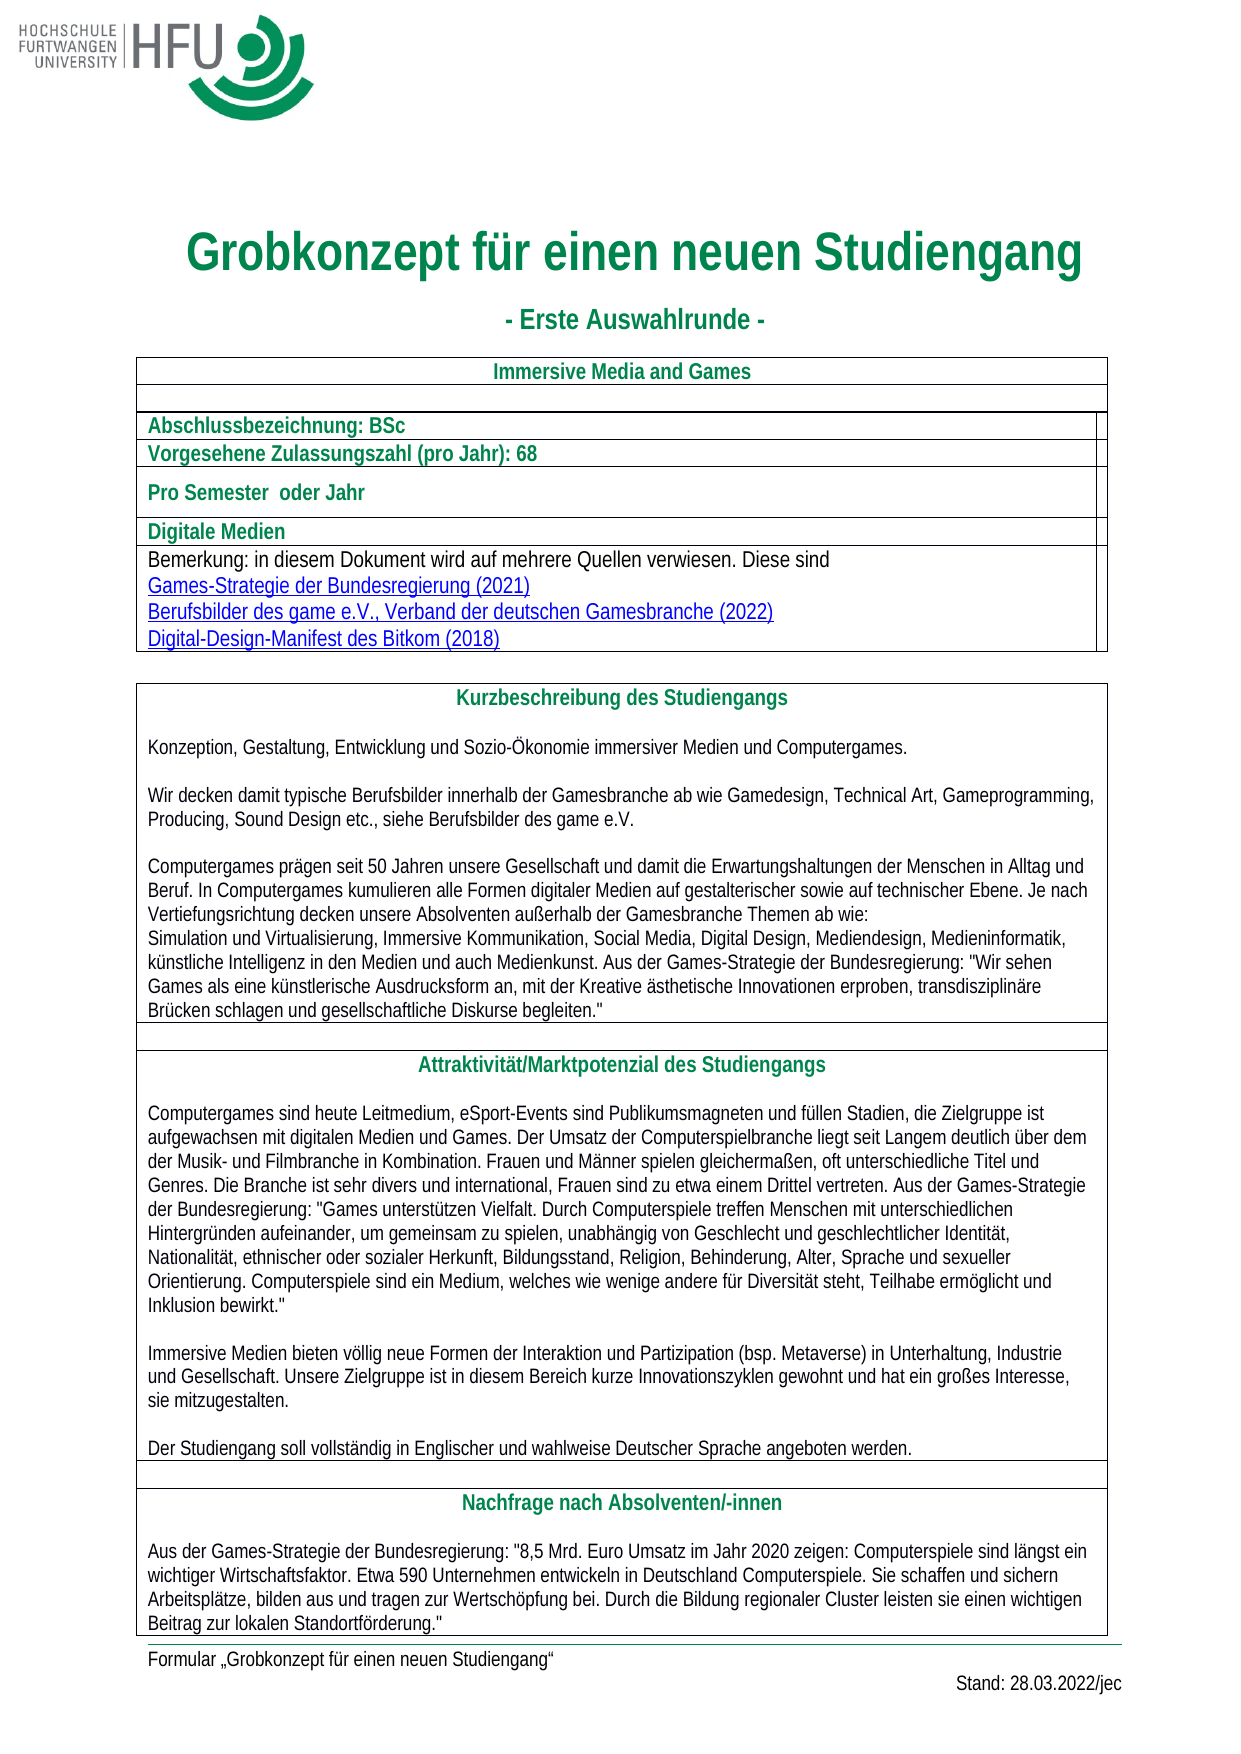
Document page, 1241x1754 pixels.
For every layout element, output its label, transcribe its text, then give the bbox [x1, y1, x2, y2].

table_header Immersive Media and Games [137, 358, 1107, 384]
table_header Kurzbeschreibung des Studiengangs Konzeption, Gestaltung, Entwicklung und Sozio-Ökonomie immersiver Medien und Computergames. Wir decken damit typische Berufsbilder innerhalb der Gamesbranche ab wie Gamedesign, Technical Art, Gameprogramming, Producing, Sound Design etc., siehe Berufsbilder des game e.V. Computergames prägen seit 50 Jahren unsere Gesellschaft und damit die Erwartungshaltungen der Menschen in Alltag und Beruf. In Computergames kumulieren alle Formen digitaler Medien auf gestalterischer sowie auf technischer Ebene. Je nach Vertiefungsrichtung decken unsere Absolventen außerhalb der Gamesbranche Themen ab wie: Simulation und Virtualisierung, Immersive Kommunikation, Social Media, Digital Design, Mediendesign, Medieninformatik, künstliche Intelligenz in den Medien und auch Medienkunst. Aus der Games-Strategie der Bundesregierung: "Wir sehen Games als eine künstlerische Ausdrucksform an, mit der Kreative ästhetische Innovationen erproben, transdisziplinäre Brücken schlagen und gesellschaftliche Diskurse begleiten." [137, 684, 1107, 1022]
table_cell [137, 385, 1107, 411]
text - Erste Auswahlrunde - [148, 302, 1122, 336]
table_cell Abschlussbezeichnung: BSc [137, 413, 1096, 439]
table_cell Attraktivität/Marktpotenzial des Studiengangs Computergames sind heute Leitmedium, eSport-Events sind Publikumsmagneten und füllen Stadien, die Zielgruppe ist aufgewachsen mit digitalen Medien und Games. Der Umsatz der Computerspielbranche liegt seit Langem deutlich über dem der Musik- und Filmbranche in Kombination. Frauen und Männer spielen gleichermaßen, oft unterschiedliche Titel und Genres. Die Branche ist sehr divers und international, Frauen sind zu etwa einem Drittel vertreten. Aus der Games-Strategie der Bundesregierung: "Games unterstützen Vielfalt. Durch Computerspiele treffen Menschen mit unterschiedlichen Hintergründen aufeinander, um gemeinsam zu spielen, unabhängig von Geschlecht und geschlechtlicher Identität, Nationalität, ethnischer oder sozialer Herkunft, Bildungsstand, Religion, Behinderung, Alter, Sprache und sexueller Orientierung. Computerspiele sind ein Medium, welches wie wenige andere für Diversität steht, Teilhabe ermöglicht und Inklusion bewirkt." Immersive Medien bieten völlig neue Formen der Interaktion und Partizipation (bsp. Metaverse) in Unterhaltung, Industrie und Gesellschaft. Unsere Zielgruppe ist in diesem Bereich kurze Innovationszyklen gewohnt und hat ein großes Interesse, sie mitzugestalten. Der Studiengang soll vollständig in Englischer und wahlweise Deutscher Sprache angeboten werden. [137, 1051, 1107, 1460]
table_cell Pro Semester oder Jahr [137, 467, 1096, 517]
table_cell [137, 1023, 1107, 1049]
table_cell Digitale Medien [137, 518, 1096, 544]
picture [0, 0, 330, 134]
table_cell Nachfrage nach Absolventen/-innen Aus der Games-Strategie der Bundesregierung: "8,5 Mrd. Euro Umsatz im Jahr 2020 zeigen: Computerspiele sind längst ein wichtiger Wirtschaftsfaktor. Etwa 590 Unternehmen entwickeln in Deutschland Computerspiele. Sie schaffen und sichern Arbeitsplätze, bilden aus und tragen zur Wertschöpfung bei. Durch die Bildung regionaler Cluster leisten sie einen wichtigen Beitrag zur lokalen Standortförderung." [137, 1489, 1107, 1635]
table_cell Bemerkung: in diesem Dokument wird auf mehrere Quellen verwiesen. Diese sind Games-Strategie der Bundesregierung (2021) Berufsbilder des game e.V., Verband der deutschen Gamesbranche (2022) Digital-Design-Manifest des Bitkom (2018) [137, 546, 1096, 651]
table_cell Vorgesehene Zulassungszahl (pro Jahr): 68 [137, 440, 1096, 466]
text Grobkonzept für einen neuen Studiengang [148, 219, 1122, 281]
table_cell [137, 1461, 1107, 1488]
